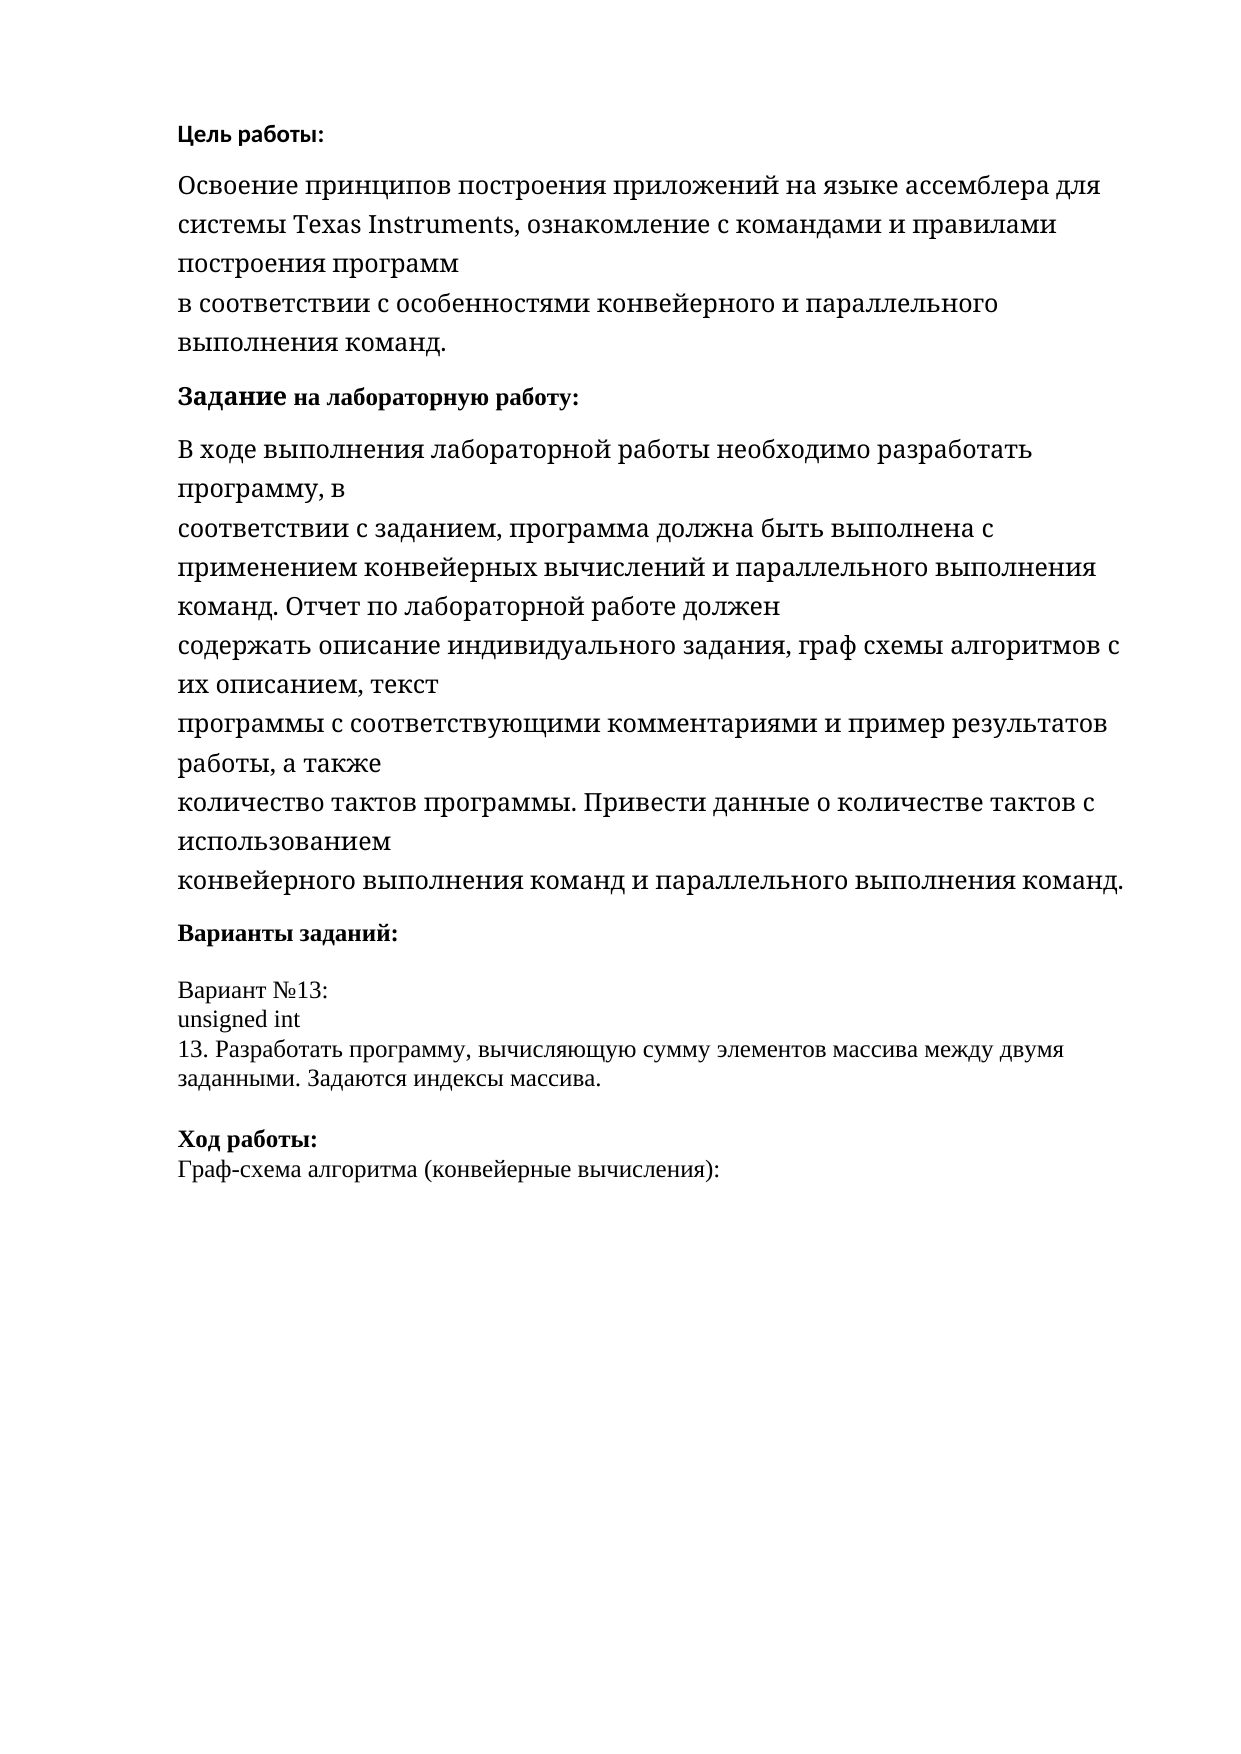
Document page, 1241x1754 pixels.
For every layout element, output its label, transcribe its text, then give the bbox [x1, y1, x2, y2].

text Варианты заданий: [177, 918, 1152, 947]
text Ход работы: [177, 1124, 1152, 1153]
text Граф-схема алгоритма (конвейерные вычисления): [177, 1154, 1152, 1183]
text Освоение принципов построения приложений на языке ассемблера для системы Texas Instruments, ознакомление с командами и правилами построения программ в соответствии с особенностями конвейерного и параллельного выполнения команд. [177, 168, 1152, 358]
text Задание на лабораторную работу: [177, 378, 1152, 412]
text Вариант №13: unsigned int 13. Разработать программу, вычисляющую сумму элементов массива между двумя заданными. Задаются индексы массива. [177, 947, 1152, 1092]
text Цель работы: [177, 118, 1152, 149]
text В ходе выполнения лабораторной работы необходимо разработать программу, в соответствии с заданием, программа должна быть выполнена с применением конвейерных вычислений и параллельного выполнения команд. Отчет по лабораторной работе должен содержать описание индивидуального задания, граф схемы алгоритмов с их описанием, текст программы с соответствующими комментариями и пример результатов работы, а также количество тактов программы. Привести данные о количестве тактов с использованием конвейерного выполнения команд и параллельного выполнения команд. [177, 432, 1152, 897]
